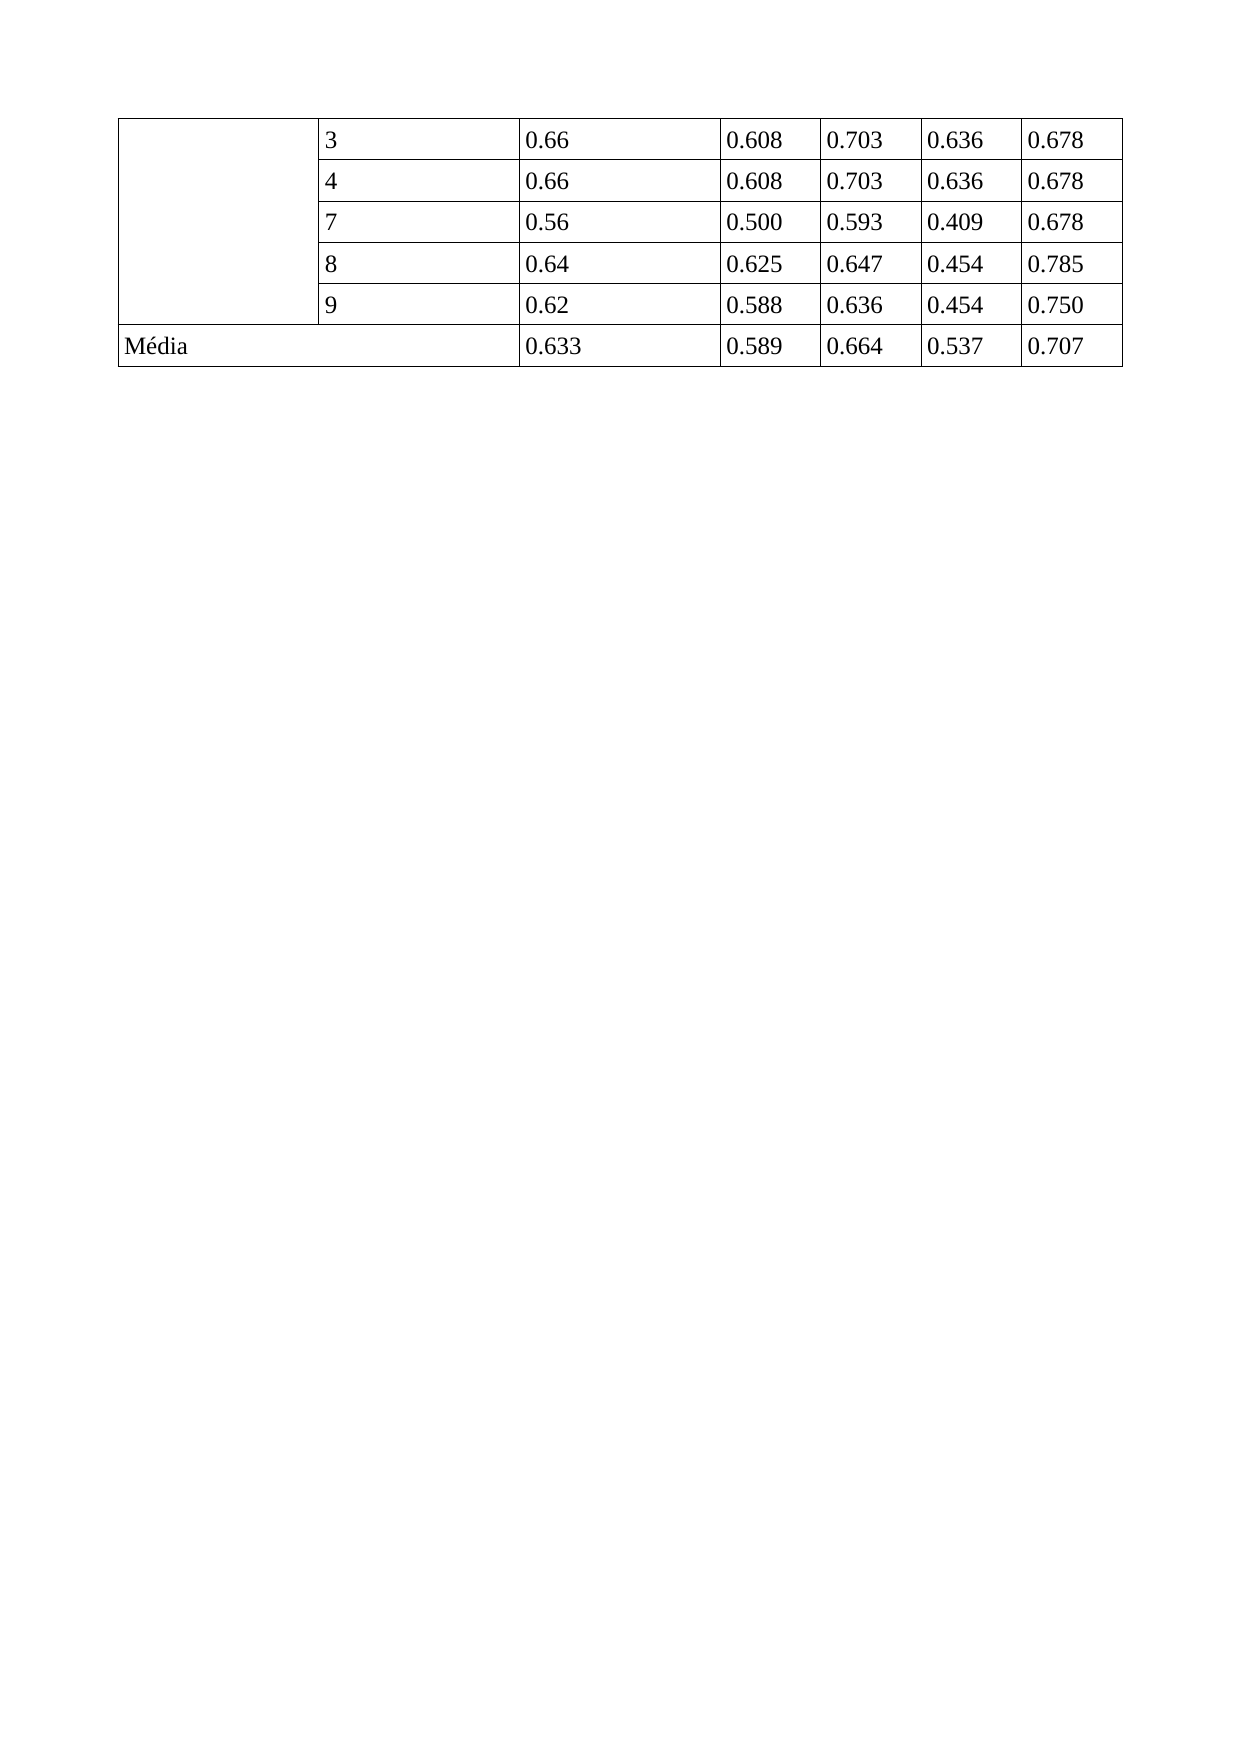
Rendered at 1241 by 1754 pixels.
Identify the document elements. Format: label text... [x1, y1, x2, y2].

table_cell 0.56 [520, 202, 720, 242]
table_cell 0.66 [520, 160, 720, 201]
table_cell 0.593 [821, 202, 921, 242]
table_cell 0.636 [922, 160, 1021, 201]
table_cell 0.454 [922, 284, 1021, 324]
table_cell 0.703 [821, 119, 921, 159]
table_cell 0.608 [721, 160, 820, 201]
table_cell 0.588 [721, 284, 820, 324]
table_cell 0.636 [922, 119, 1021, 159]
table_cell 0.454 [922, 243, 1021, 283]
table_cell 0.664 [821, 325, 921, 366]
table_cell 0.537 [922, 325, 1021, 366]
table_cell 0.633 [520, 325, 720, 366]
table_cell 9 [319, 284, 519, 324]
table_cell 0.66 [520, 119, 720, 159]
table_cell 0.589 [721, 325, 820, 366]
table_cell 3 [319, 119, 519, 159]
table_cell 0.703 [821, 160, 921, 201]
table_cell 0.625 [721, 243, 820, 283]
table_cell [119, 119, 318, 324]
table_cell 0.647 [821, 243, 921, 283]
table_cell 0.62 [520, 284, 720, 324]
table_cell 0.409 [922, 202, 1021, 242]
table_cell 7 [319, 202, 519, 242]
table_cell 4 [319, 160, 519, 201]
table_cell 0.500 [721, 202, 820, 242]
table_cell 0.608 [721, 119, 820, 159]
table_cell 0.64 [520, 243, 720, 283]
table_cell 0.707 [1022, 325, 1122, 366]
table_cell 0.678 [1022, 160, 1122, 201]
table_cell 8 [319, 243, 519, 283]
table_cell 0.678 [1022, 119, 1122, 159]
table_cell 0.636 [821, 284, 921, 324]
table_cell Média [119, 325, 519, 366]
table_cell 0.785 [1022, 243, 1122, 283]
table_cell 0.750 [1022, 284, 1122, 324]
table_cell 0.678 [1022, 202, 1122, 242]
